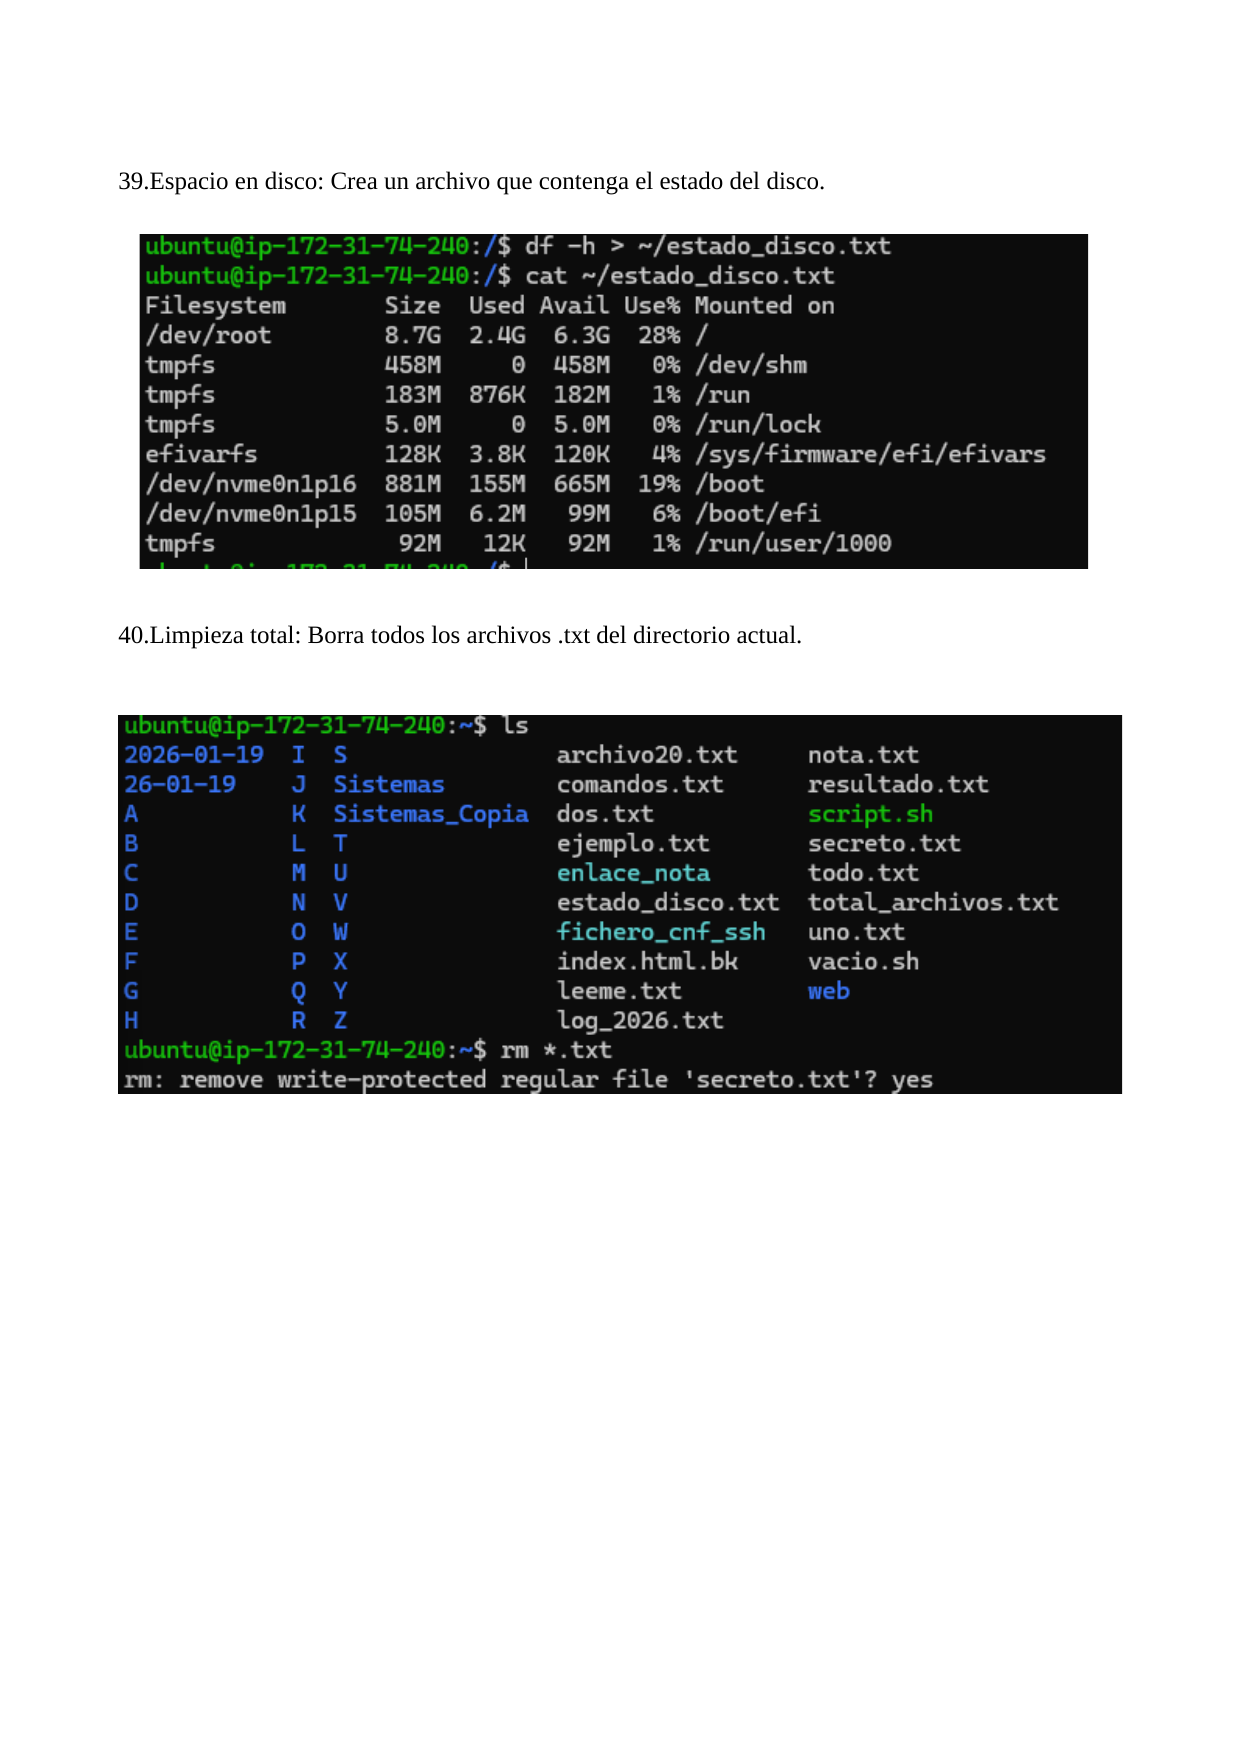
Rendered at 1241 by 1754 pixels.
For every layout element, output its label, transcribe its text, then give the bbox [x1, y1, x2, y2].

text 40.Limpieza total: Borra todos los archivos .txt del directorio actual. [118, 620, 1122, 649]
picture [139, 234, 1089, 569]
text 39.Espacio en disco: Crea un archivo que contenga el estado del disco. [118, 166, 1122, 194]
picture [118, 715, 1123, 1094]
